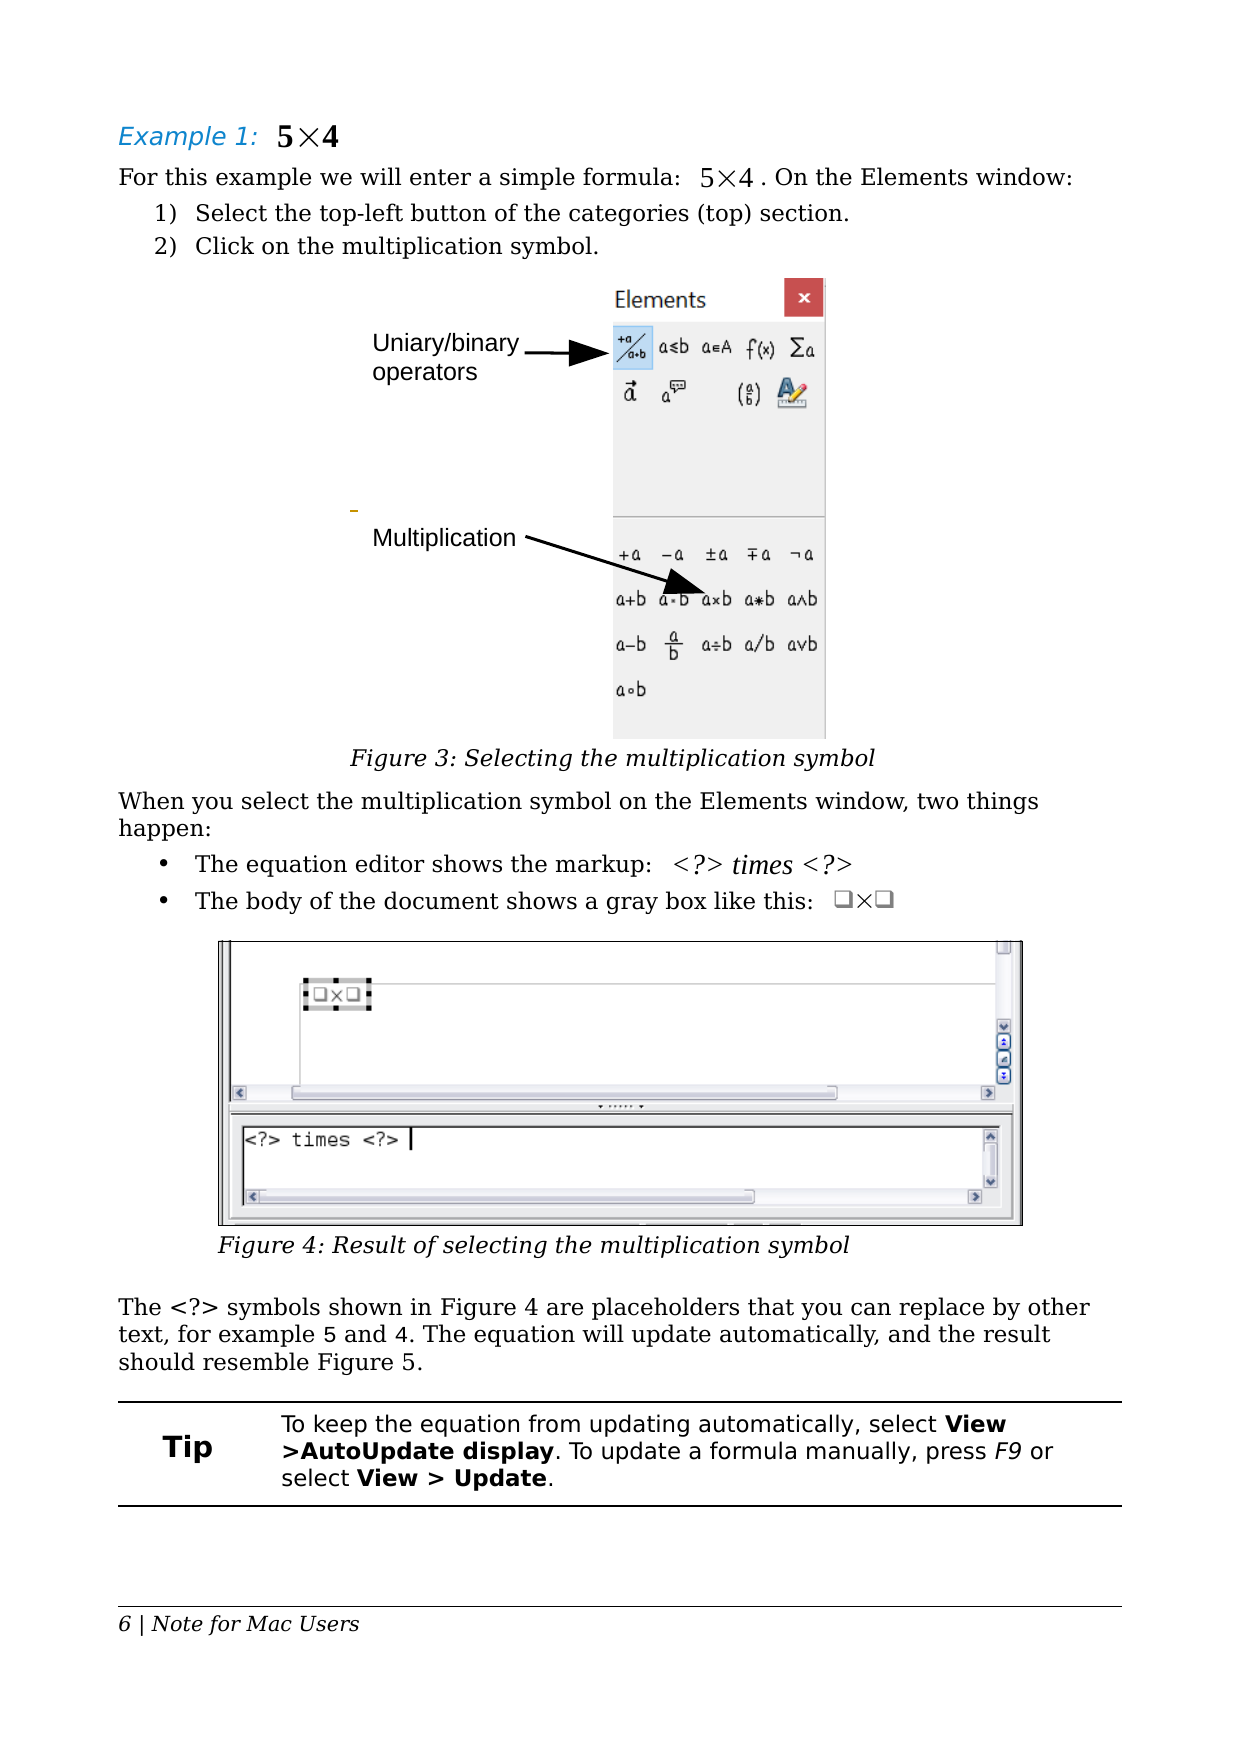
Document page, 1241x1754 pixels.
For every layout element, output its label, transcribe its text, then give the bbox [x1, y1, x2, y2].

picture [219, 942, 1022, 1225]
list The equation editor shows the markup: [156, 848, 1122, 880]
list The body of the document shows a gray box like this: [156, 887, 1122, 916]
list For this example we will enter a simple formula:. On the Elements window: [118, 161, 1122, 193]
table_header Tip [118, 1403, 257, 1504]
picture [613, 278, 826, 739]
text Figure 4: Result of selecting the multiplication symbol [218, 1232, 1022, 1259]
table_header To keep the equation from updating automatically, select View >AutoUpdate display. To update a formula manually, press F9 or select View > Update. [258, 1403, 1122, 1504]
list Click on the multiplication symbol. [177, 233, 1122, 259]
text Figure 3: Selecting the multiplication symbol [350, 745, 890, 772]
subtitle Example 1: [118, 118, 1122, 155]
list Select the top-left button of the categories (top) section. [177, 200, 1122, 227]
list When you select the multiplication symbol on the Elements window, two things happen: [118, 788, 1122, 842]
text The <?> symbols shown in Figure 4 are placeholders that you can replace by other text, for example 5 and 4. The equation will update automatically, and the result should resemble Figure 5. [118, 1294, 1122, 1376]
